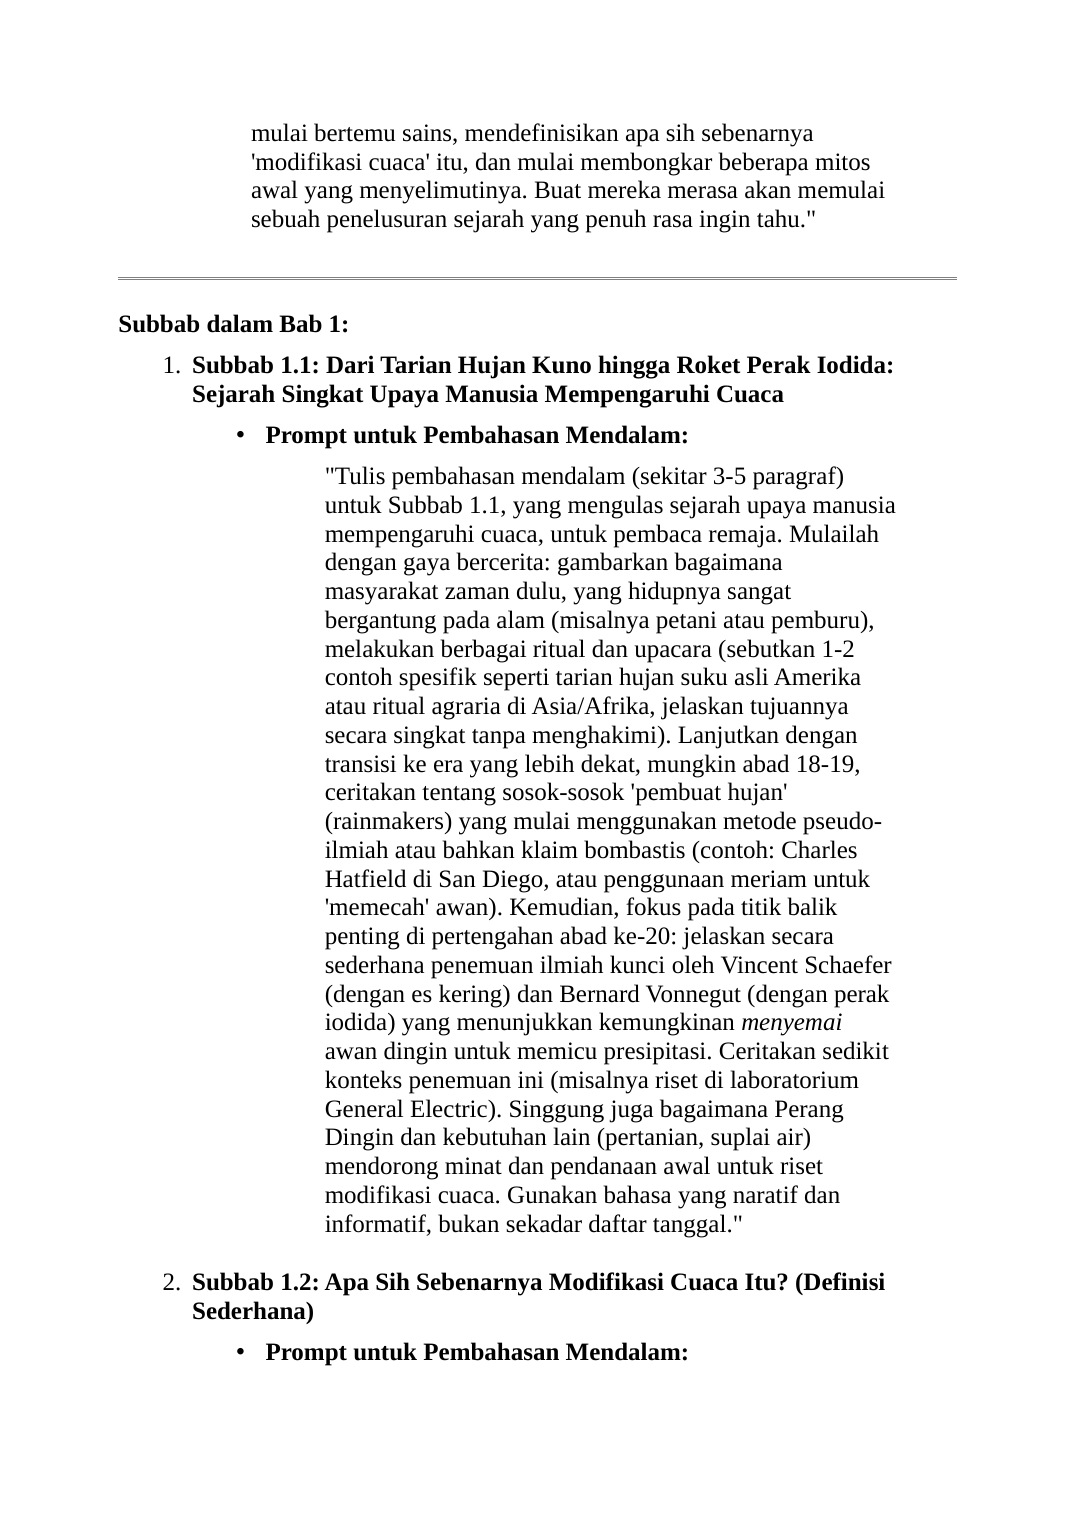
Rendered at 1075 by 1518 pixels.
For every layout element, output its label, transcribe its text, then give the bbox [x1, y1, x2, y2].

list mulai bertemu sains, mendefinisikan apa sih sebenarnya 'modifikasi cuaca' itu, dan mulai membongkar beberapa mitos awal yang menyelimutinya. Buat mereka merasa akan memulai sebuah penelusuran sejarah yang penuh rasa ingin tahu." [221, 118, 898, 233]
text Subbab dalam Bab 1: [118, 309, 957, 337]
list Subbab 1.2: Apa Sih Sebenarnya Modifikasi Cuaca Itu? (Definisi Sederhana) [162, 1267, 957, 1324]
list Prompt untuk Pembahasan Mendalam: [236, 1337, 957, 1366]
list "Tulis pembahasan mendalam (sekitar 3-5 paragraf) untuk Subbab 1.1, yang mengulas sejarah upaya manusia mempengaruhi cuaca, untuk pembaca remaja. Mulailah dengan gaya bercerita: gambarkan bagaimana masyarakat zaman dulu, yang hidupnya sangat bergantung pada alam (misalnya petani atau pemburu), melakukan berbagai ritual dan upacara (sebutkan 1-2 contoh spesifik seperti tarian hujan suku asli Amerika atau ritual agraria di Asia/Afrika, jelaskan tujuannya secara singkat tanpa menghakimi). Lanjutkan dengan transisi ke era yang lebih dekat, mungkin abad 18-19, ceritakan tentang sosok-sosok 'pembuat hujan' (rainmakers) yang mulai menggunakan metode pseudo-ilmiah atau bahkan klaim bombastis (contoh: Charles Hatfield di San Diego, atau penggunaan meriam untuk 'memecah' awan). Kemudian, fokus pada titik balik penting di pertengahan abad ke-20: jelaskan secara sederhana penemuan ilmiah kunci oleh Vincent Schaefer (dengan es kering) dan Bernard Vonnegut (dengan perak iodida) yang menunjukkan kemungkinan menyemai awan dingin untuk memicu presipitasi. Ceritakan sedikit konteks penemuan ini (misalnya riset di laboratorium General Electric). Singgung juga bagaimana Perang Dingin dan kebutuhan lain (pertanian, suplai air) mendorong minat dan pendanaan awal untuk riset modifikasi cuaca. Gunakan bahasa yang naratif dan informatif, bukan sekadar daftar tanggal." [295, 461, 898, 1237]
list Prompt untuk Pembahasan Mendalam: [236, 420, 957, 449]
list Subbab 1.1: Dari Tarian Hujan Kuno hingga Roket Perak Iodida: Sejarah Singkat Upaya Manusia Mempengaruhi Cuaca [162, 350, 957, 407]
